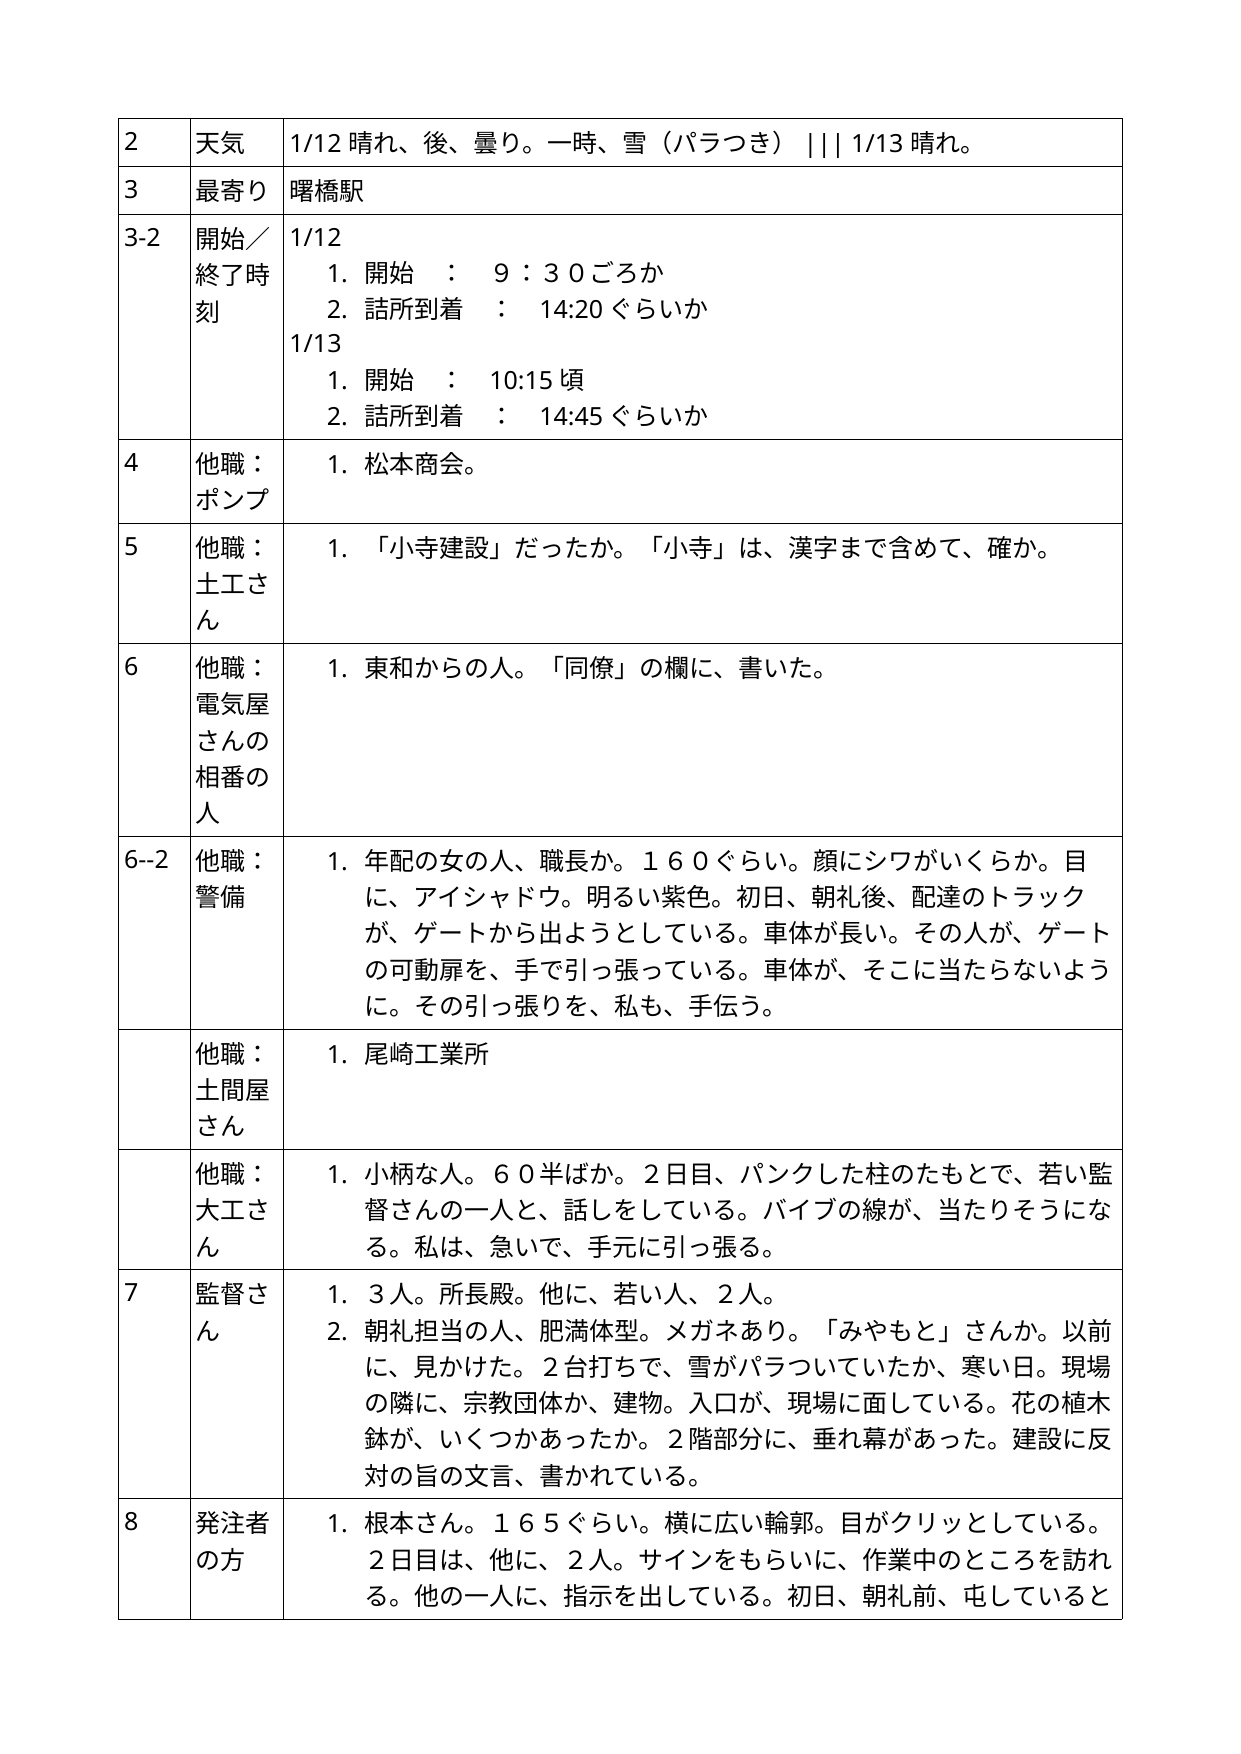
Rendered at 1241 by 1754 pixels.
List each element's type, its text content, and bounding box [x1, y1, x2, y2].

table_cell 「小寺建設」だったか。「小寺」は、漢字まで含めて、確か。 [284, 524, 1122, 643]
table_cell 他職：電気屋さんの相番の人 [191, 644, 283, 836]
table_cell 他職：土工さん [191, 524, 283, 643]
table_cell 発注者の方 [191, 1499, 283, 1618]
table_cell 6 [119, 644, 190, 836]
table_cell 曙橋駅 [284, 167, 1122, 214]
table_cell 8 [119, 1499, 190, 1618]
table_cell [119, 1030, 190, 1149]
table_cell 小柄な人。６０半ばか。２日目、パンクした柱のたもとで、若い監督さんの一人と、話しをしている。バイブの線が、当たりそうになる。私は、急いで、手元に引っ張る。 [284, 1150, 1122, 1269]
table_cell 天気 [191, 119, 283, 166]
table_cell 他職：ポンプ [191, 440, 283, 522]
table_cell 他職：土間屋さん [191, 1030, 283, 1149]
table_cell 5 [119, 524, 190, 643]
table_cell 6--2 [119, 837, 190, 1028]
table_cell 監督さん [191, 1270, 283, 1498]
table_cell 東和からの人。「同僚」の欄に、書いた。 [284, 644, 1122, 836]
table_cell 1/12 晴れ、後、曇り。一時、雪（パラつき） ||| 1/13 晴れ。 [284, 119, 1122, 166]
table_cell 7 [119, 1270, 190, 1498]
table_cell 3 [119, 167, 190, 214]
table_cell 松本商会。 [284, 440, 1122, 522]
table_cell 根本さん。１６５ぐらい。横に広い輪郭。目がクリッとしている。２日目は、他に、２人。サインをもらいに、作業中のところを訪れる。他の一人に、指示を出している。初日、朝礼前、屯していると [284, 1499, 1122, 1618]
table_cell 2 [119, 119, 190, 166]
table_cell [119, 1150, 190, 1269]
table_cell 最寄り [191, 167, 283, 214]
table_cell 3-2 [119, 215, 190, 438]
table_cell 開始／終了時刻 [191, 215, 283, 438]
table_cell 他職：大工さん [191, 1150, 283, 1269]
table_cell 年配の女の人、職長か。１６０ぐらい。顔にシワがいくらか。目に、アイシャドウ。明るい紫色。初日、朝礼後、配達のトラックが、ゲートから出ようとしている。車体が長い。その人が、ゲートの可動扉を、手で引っ張っている。車体が、そこに当たらないように。その引っ張りを、私も、手伝う。 [284, 837, 1122, 1028]
table_cell 1/12 開始 ： ９：３０ごろか 詰所到着 ： 14:20ぐらいか 1/13 開始 ： 10:15 頃 詰所到着 ： 14:45ぐらいか [284, 215, 1122, 438]
table_cell ３人。所長殿。他に、若い人、２人。 朝礼担当の人、肥満体型。メガネあり。「みやもと」さんか。以前に、見かけた。２台打ちで、雪がパラついていたか、寒い日。現場の隣に、宗教団体か、建物。入口が、現場に面している。花の植木鉢が、いくつかあったか。２階部分に、垂れ幕があった。建設に反対の旨の文言、書かれている。 [284, 1270, 1122, 1498]
table_cell 尾崎工業所 [284, 1030, 1122, 1149]
table_cell 4 [119, 440, 190, 522]
table_cell 他職：警備 [191, 837, 283, 1028]
